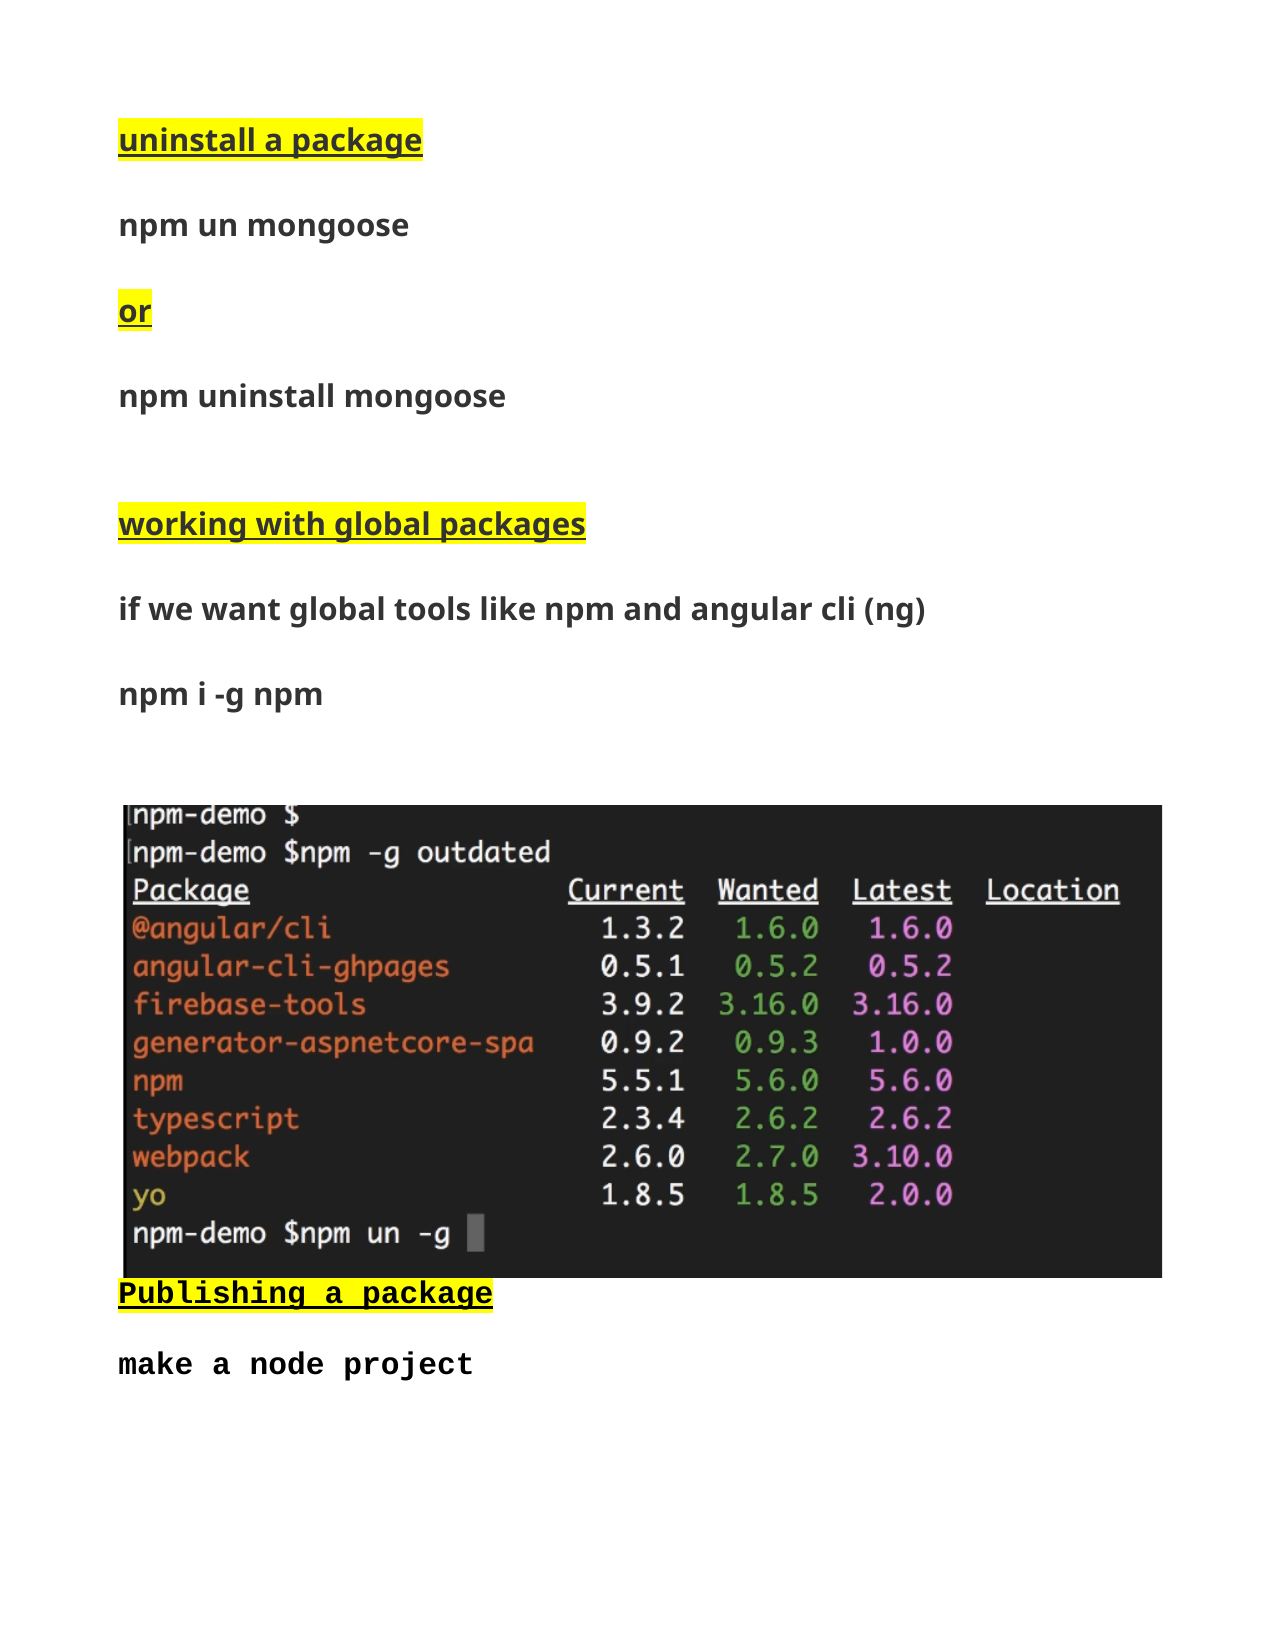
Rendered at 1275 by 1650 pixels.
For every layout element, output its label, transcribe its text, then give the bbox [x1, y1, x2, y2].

text if we want global tools like npm and angular cli (ng) [118, 587, 1157, 629]
text Publishing a package [118, 800, 1157, 1313]
text npm i -g npm [118, 672, 1157, 714]
picture [123, 805, 1163, 1278]
text uninstall a package [118, 118, 1157, 161]
text working with global packages [118, 502, 1157, 544]
text npm un mongoose [118, 203, 1157, 246]
text or [118, 288, 1157, 331]
text npm uninstall mongoose [118, 374, 1157, 416]
text make a node project [118, 1348, 1157, 1384]
